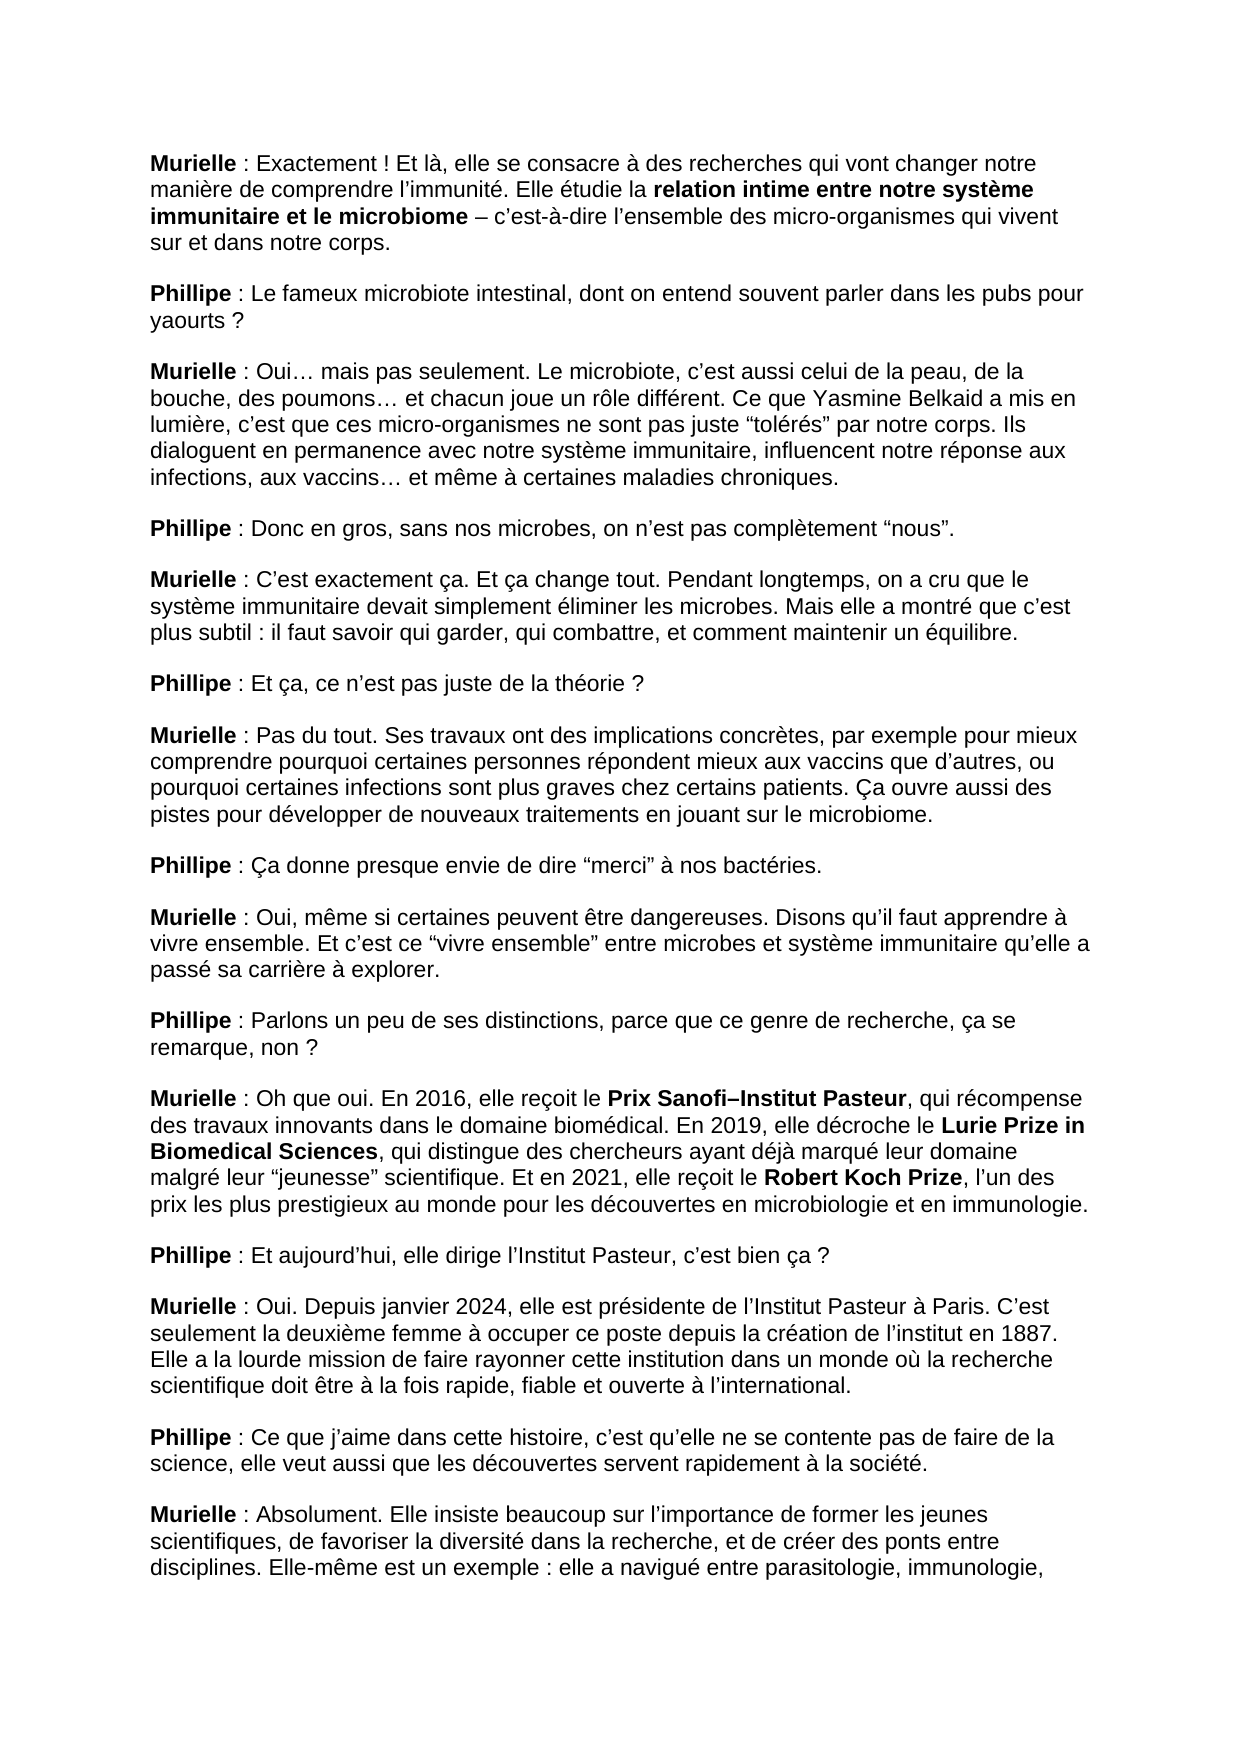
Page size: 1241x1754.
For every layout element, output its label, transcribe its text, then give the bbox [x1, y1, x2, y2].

text Phillipe : Et aujourd’hui, elle dirige l’Institut Pasteur, c’est bien ça ? [150, 1242, 1090, 1268]
text Phillipe : Le fameux microbiote intestinal, dont on entend souvent parler dans les pubs pour yaourts ? [150, 280, 1090, 333]
text Phillipe : Et ça, ce n’est pas juste de la théorie ? [150, 670, 1090, 697]
text Murielle : Oui, même si certaines peuvent être dangereuses. Disons qu’il faut apprendre à vivre ensemble. Et c’est ce “vivre ensemble” entre microbes et système immunitaire qu’elle a passé sa carrière à explorer. [150, 903, 1090, 982]
text Phillipe : Parlons un peu de ses distinctions, parce que ce genre de recherche, ça se remarque, non ? [150, 1007, 1090, 1060]
text Murielle : Oui… mais pas seulement. Le microbiote, c’est aussi celui de la peau, de la bouche, des poumons… et chacun joue un rôle différent. Ce que Yasmine Belkaid a mis en lumière, c’est que ces micro-organismes ne sont pas juste “tolérés” par notre corps. Ils dialoguent en permanence avec notre système immunitaire, influencent notre réponse aux infections, aux vaccins… et même à certaines maladies chroniques. [150, 358, 1090, 490]
text Phillipe : Ça donne presque envie de dire “merci” à nos bactéries. [150, 852, 1090, 878]
text Murielle : Absolument. Elle insiste beaucoup sur l’importance de former les jeunes scientifiques, de favoriser la diversité dans la recherche, et de créer des ponts entre disciplines. Elle-même est un exemple : elle a navigué entre parasitologie, immunologie, [150, 1501, 1090, 1581]
text Murielle : Oui. Depuis janvier 2024, elle est présidente de l’Institut Pasteur à Paris. C’est seulement la deuxième femme à occuper ce poste depuis la création de l’institut en 1887. Elle a la lourde mission de faire rayonner cette institution dans un monde où la recherche scientifique doit être à la fois rapide, fiable et ouverte à l’international. [150, 1293, 1090, 1399]
text Murielle : C’est exactement ça. Et ça change tout. Pendant longtemps, on a cru que le système immunitaire devait simplement éliminer les microbes. Mais elle a montré que c’est plus subtil : il faut savoir qui garder, qui combattre, et comment maintenir un équilibre. [150, 566, 1090, 645]
text Murielle : Oh que oui. En 2016, elle reçoit le Prix Sanofi–Institut Pasteur, qui récompense des travaux innovants dans le domaine biomédical. En 2019, elle décroche le Lurie Prize in Biomedical Sciences, qui distingue des chercheurs ayant déjà marqué leur domaine malgré leur “jeunesse” scientifique. Et en 2021, elle reçoit le Robert Koch Prize, l’un des prix les plus prestigieux au monde pour les découvertes en microbiologie et en immunologie. [150, 1085, 1090, 1217]
text Phillipe : Donc en gros, sans nos microbes, on n’est pas complètement “nous”. [150, 515, 1090, 541]
text Phillipe : Ce que j’aime dans cette histoire, c’est qu’elle ne se contente pas de faire de la science, elle veut aussi que les découvertes servent rapidement à la société. [150, 1424, 1090, 1476]
text Murielle : Pas du tout. Ses travaux ont des implications concrètes, par exemple pour mieux comprendre pourquoi certaines personnes répondent mieux aux vaccins que d’autres, ou pourquoi certaines infections sont plus graves chez certains patients. Ça ouvre aussi des pistes pour développer de nouveaux traitements en jouant sur le microbiome. [150, 722, 1090, 827]
text Murielle : Exactement ! Et là, elle se consacre à des recherches qui vont changer notre manière de comprendre l’immunité. Elle étudie la relation intime entre notre système immunitaire et le microbiome – c’est-à-dire l’ensemble des micro-organismes qui vivent sur et dans notre corps. [150, 150, 1090, 255]
